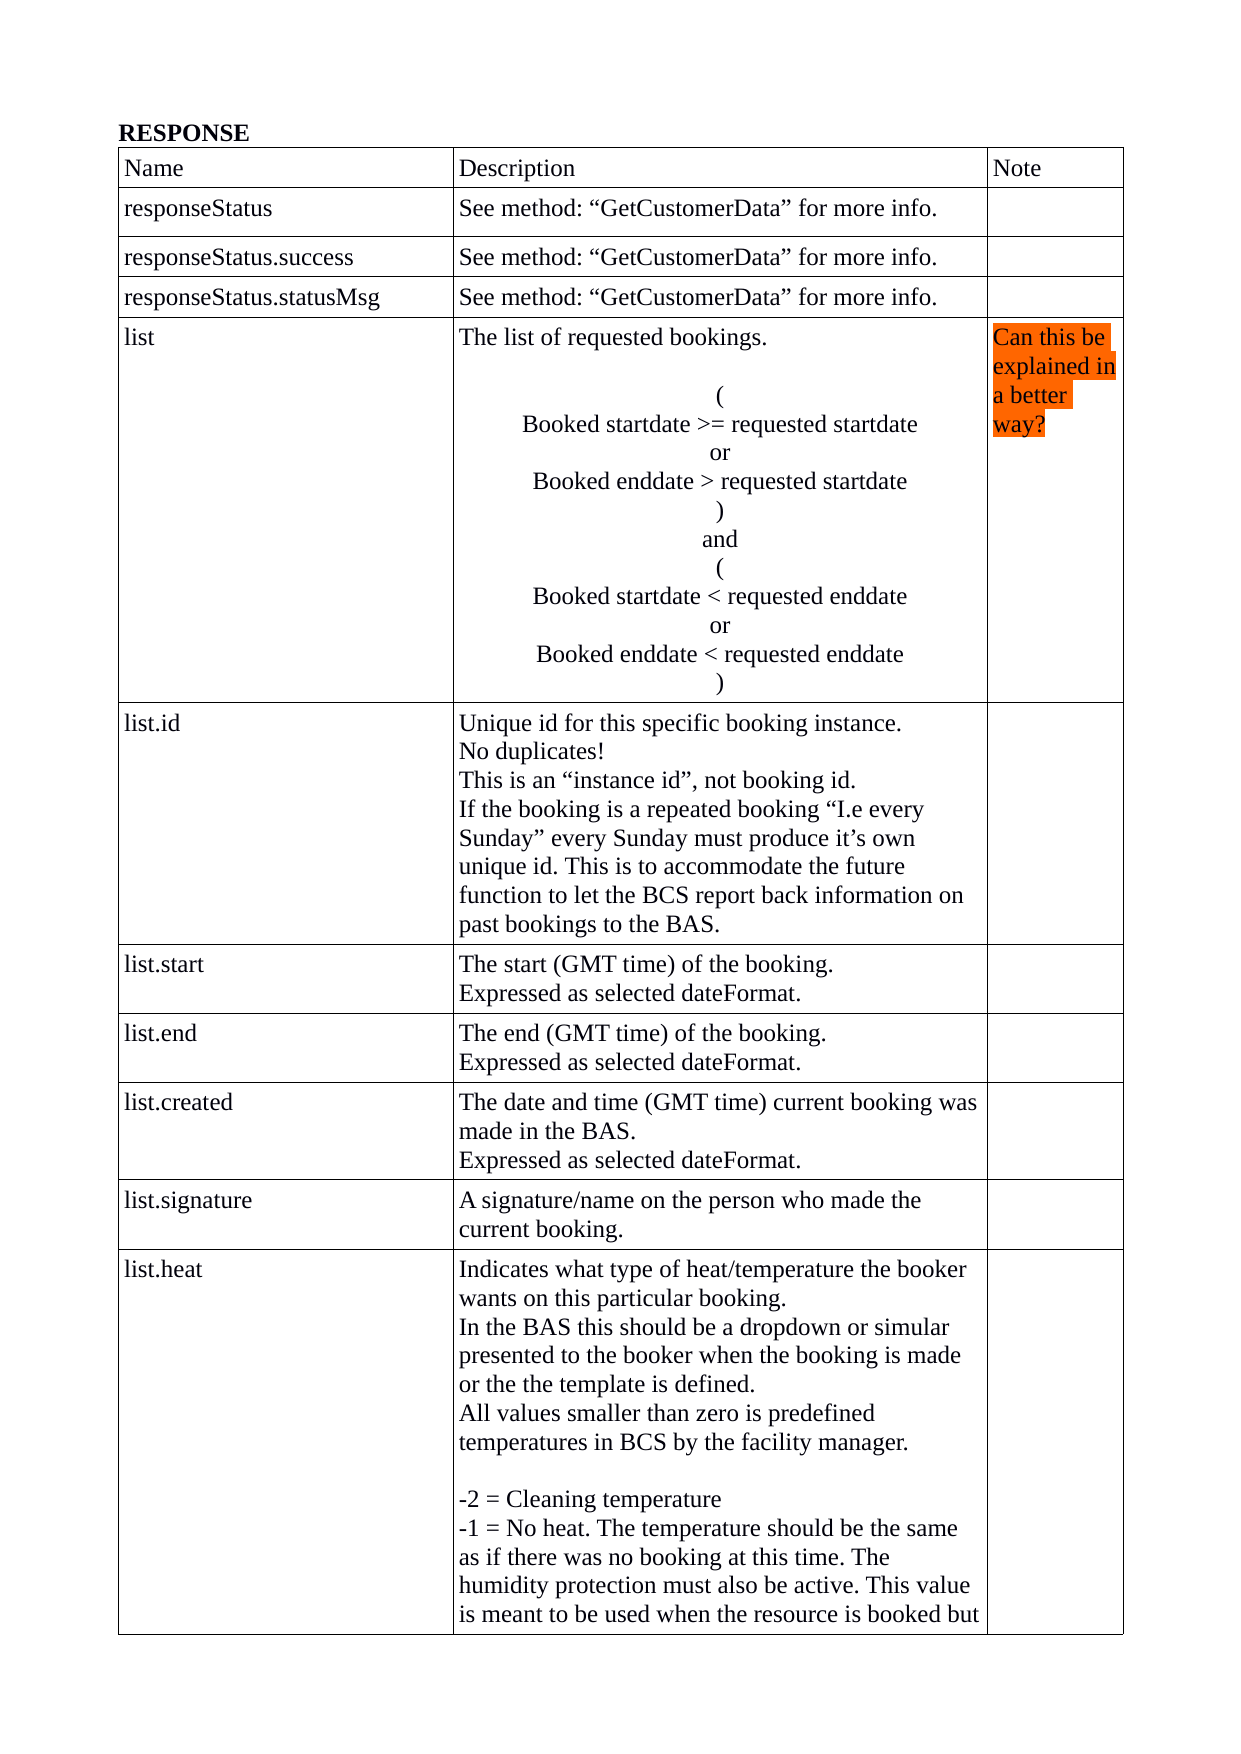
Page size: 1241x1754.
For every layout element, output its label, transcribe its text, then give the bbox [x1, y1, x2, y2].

table_header Note [988, 148, 1123, 187]
table_cell list.start [119, 945, 453, 1012]
table_cell list.heat [119, 1250, 453, 1634]
table_cell The date and time (GMT time) current booking was made in the BAS. Expressed as selected dateFormat. [454, 1083, 987, 1179]
table_header Description [454, 148, 987, 187]
table_cell See method: “GetCustomerData” for more info. [454, 277, 987, 317]
table_header Name [119, 148, 453, 187]
table_cell [988, 1250, 1123, 1634]
table_cell [988, 237, 1123, 276]
table_cell The start (GMT time) of the booking. Expressed as selected dateFormat. [454, 945, 987, 1012]
table_cell Indicates what type of heat/temperature the booker wants on this particular booking. In the BAS this should be a dropdown or simular presented to the booker when the booking is made or the the template is defined. All values smaller than zero is predefined temperatures in BCS by the facility manager. -2 = Cleaning temperature -1 = No heat. The temperature should be the same as if there was no booking at this time. The humidity protection must also be active. This value is meant to be used when the resource is booked but [454, 1250, 987, 1634]
table_cell Unique id for this specific booking instance. No duplicates! This is an “instance id”, not booking id. If the booking is a repeated booking “I.e every Sunday” every Sunday must produce it’s own unique id. This is to accommodate the future function to let the BCS report back information on past bookings to the BAS. [454, 703, 987, 943]
table_cell [988, 1014, 1123, 1082]
table_cell The end (GMT time) of the booking. Expressed as selected dateFormat. [454, 1014, 987, 1082]
table_cell A signature/name on the person who made the current booking. [454, 1180, 987, 1248]
table_cell The list of requested bookings. ( Booked startdate >= requested startdate or Booked enddate > requested startdate ) and ( Booked startdate < requested enddate or Booked enddate < requested enddate ) [454, 318, 987, 702]
table_cell [988, 703, 1123, 943]
table_cell list.end [119, 1014, 453, 1082]
table_cell list.id [119, 703, 453, 943]
table_cell [988, 945, 1123, 1012]
table_cell [988, 1180, 1123, 1248]
table_cell responseStatus [119, 188, 453, 236]
table_cell list [119, 318, 453, 702]
table_cell [988, 1083, 1123, 1179]
table_cell [988, 277, 1123, 317]
text RESPONSE [118, 118, 1122, 147]
table_cell See method: “GetCustomerData” for more info. [454, 237, 987, 276]
table_cell list.created [119, 1083, 453, 1179]
table_cell responseStatus.statusMsg [119, 277, 453, 317]
table_cell See method: “GetCustomerData” for more info. [454, 188, 987, 236]
table_cell list.signature [119, 1180, 453, 1248]
table_cell Can this be explained in a better way? [988, 318, 1123, 702]
table_cell responseStatus.success [119, 237, 453, 276]
table_cell [988, 188, 1123, 236]
